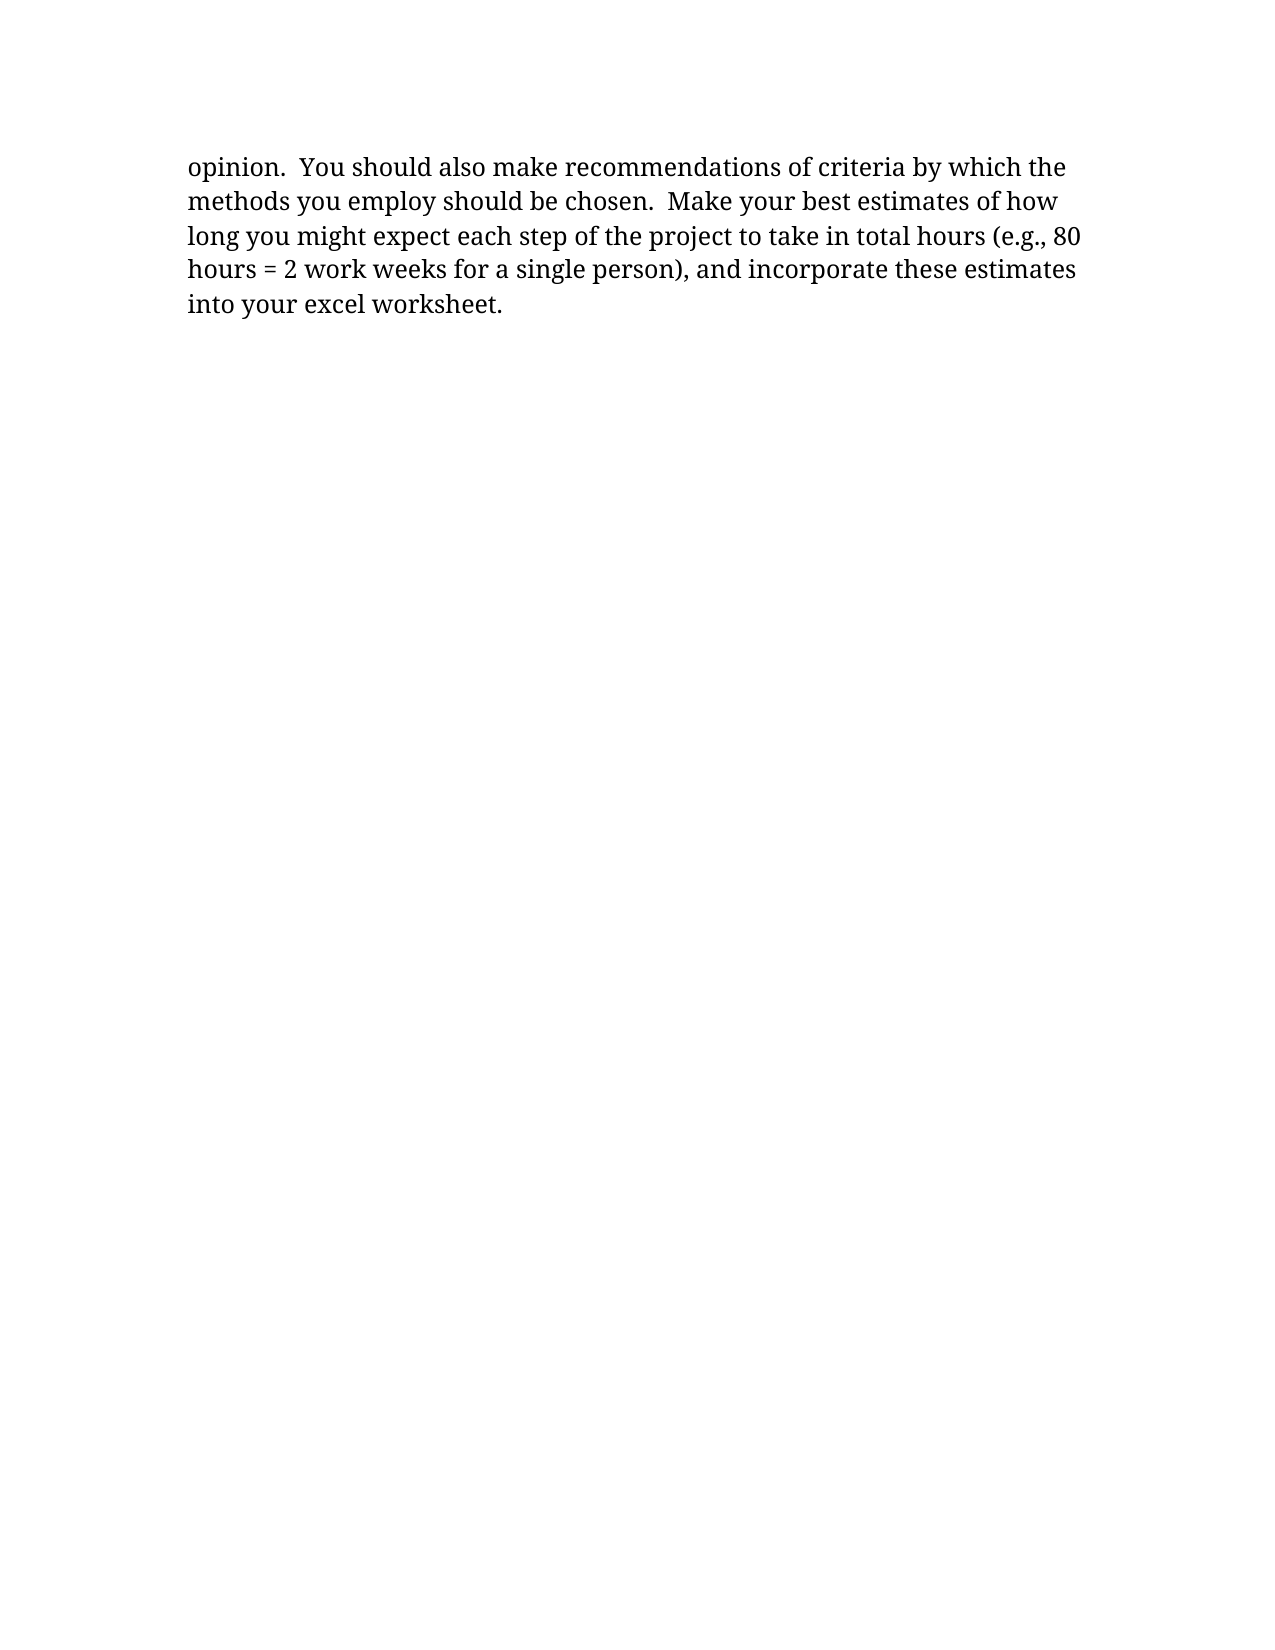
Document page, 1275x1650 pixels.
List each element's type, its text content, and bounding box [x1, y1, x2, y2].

text opinion. You should also make recommendations of criteria by which the methods you employ should be chosen. Make your best estimates of how long you might expect each step of the project to take in total hours (e.g., 80 hours = 2 work weeks for a single person), and incorporate these estimates into your excel worksheet. [187, 150, 1087, 320]
